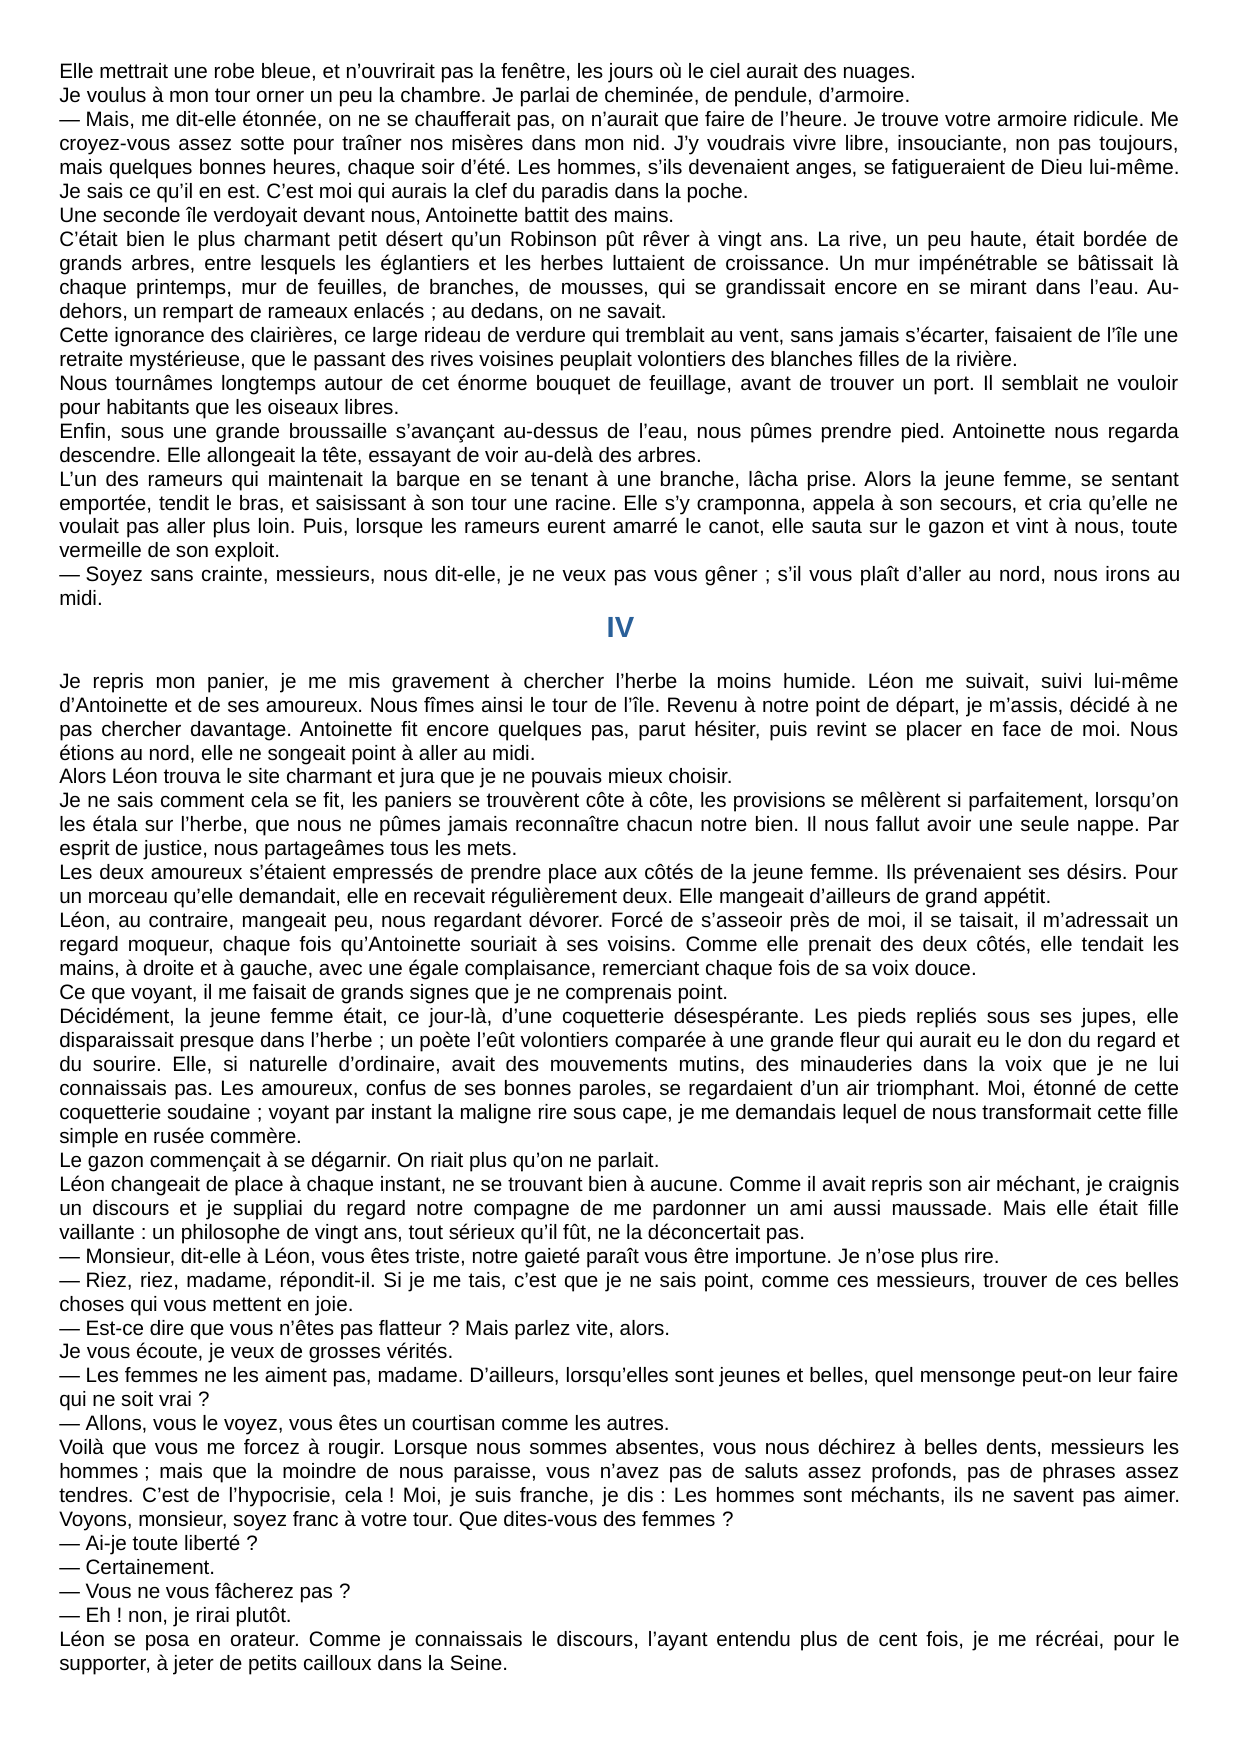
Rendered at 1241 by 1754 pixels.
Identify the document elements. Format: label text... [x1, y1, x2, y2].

text Enfin, sous une grande broussaille s’avançant au-dessus de l’eau, nous pûmes prendre pied. Antoinette nous regarda descendre. Elle allongeait la tête, essayant de voir au-delà des arbres. [59, 418, 1181, 466]
text Je vous écoute, je veux de grosses vérités. [59, 1339, 1181, 1363]
text — Vous ne vous fâcherez pas ? [59, 1579, 1181, 1603]
text — Eh ! non, je rirai plutôt. [59, 1603, 1181, 1627]
subtitle IV [59, 610, 1181, 644]
text Alors Léon trouva le site charmant et jura que je ne pouvais mieux choisir. [59, 764, 1181, 788]
text Léon changeait de place à chaque instant, ne se trouvant bien à aucune. Comme il avait repris son air méchant, je craignis un discours et je suppliai du regard notre compagne de me pardonner un ami aussi maussade. Mais elle était fille vaillante : un philosophe de vingt ans, tout sérieux qu’il fût, ne la déconcertait pas. [59, 1172, 1181, 1243]
text — Ai-je toute liberté ? [59, 1531, 1181, 1555]
text — Riez, riez, madame, répondit-il. Si je me tais, c’est que je ne sais point, comme ces messieurs, trouver de ces belles choses qui vous mettent en joie. [59, 1267, 1181, 1315]
text Elle mettrait une robe bleue, et n’ouvrirait pas la fenêtre, les jours où le ciel aurait des nuages. [59, 59, 1181, 83]
text — Soyez sans crainte, messieurs, nous dit-elle, je ne veux pas vous gêner ; s’il vous plaît d’aller au nord, nous irons au midi. [59, 562, 1181, 610]
text Voilà que vous me forcez à rougir. Lorsque nous sommes absentes, vous nous déchirez à belles dents, messieurs les hommes ; mais que la moindre de nous paraisse, vous n’avez pas de saluts assez profonds, pas de phrases assez tendres. C’est de l’hypocrisie, cela ! Moi, je suis franche, je dis : Les hommes sont méchants, ils ne savent pas aimer. Voyons, monsieur, soyez franc à votre tour. Que dites-vous des femmes ? [59, 1435, 1181, 1531]
text Léon, au contraire, mangeait peu, nous regardant dévorer. Forcé de s’asseoir près de moi, il se taisait, il m’adressait un regard moqueur, chaque fois qu’Antoinette souriait à ses voisins. Comme elle prenait des deux côtés, elle tendait les mains, à droite et à gauche, avec une égale complaisance, remerciant chaque fois de sa voix douce. [59, 908, 1181, 980]
text Je ne sais comment cela se fit, les paniers se trouvèrent côte à côte, les provisions se mêlèrent si parfaitement, lorsqu’on les étala sur l’herbe, que nous ne pûmes jamais reconnaître chacun notre bien. Il nous fallut avoir une seule nappe. Par esprit de justice, nous partageâmes tous les mets. [59, 788, 1181, 860]
text — Mais, me dit-elle étonnée, on ne se chaufferait pas, on n’aurait que faire de l’heure. Je trouve votre armoire ridicule. Me croyez-vous assez sotte pour traîner nos misères dans mon nid. J’y voudrais vivre libre, insouciante, non pas toujours, mais quelques bonnes heures, chaque soir d’été. Les hommes, s’ils devenaient anges, se fatigueraient de Dieu lui-même. Je sais ce qu’il en est. C’est moi qui aurais la clef du paradis dans la poche. [59, 107, 1181, 203]
text Je repris mon panier, je me mis gravement à chercher l’herbe la moins humide. Léon me suivait, suivi lui-même d’Antoinette et de ses amoureux. Nous fîmes ainsi le tour de l’île. Revenu à notre point de départ, je m’assis, décidé à ne pas chercher davantage. Antoinette fit encore quelques pas, parut hésiter, puis revint se placer en face de moi. Nous étions au nord, elle ne songeait point à aller au midi. [59, 668, 1181, 764]
text Le gazon commençait à se dégarnir. On riait plus qu’on ne parlait. [59, 1148, 1181, 1172]
text Nous tournâmes longtemps autour de cet énorme bouquet de feuillage, avant de trouver un port. Il semblait ne vouloir pour habitants que les oiseaux libres. [59, 371, 1181, 418]
text Décidément, la jeune femme était, ce jour-là, d’une coquetterie désespérante. Les pieds repliés sous ses jupes, elle disparaissait presque dans l’herbe ; un poète l’eût volontiers comparée à une grande fleur qui aurait eu le don du regard et du sourire. Elle, si naturelle d’ordinaire, avait des mouvements mutins, des minauderies dans la voix que je ne lui connaissais pas. Les amoureux, confus de ses bonnes paroles, se regardaient d’un air triomphant. Moi, étonné de cette coquetterie soudaine ; voyant par instant la maligne rire sous cape, je me demandais lequel de nous transformait cette fille simple en rusée commère. [59, 1004, 1181, 1148]
text Ce que voyant, il me faisait de grands signes que je ne comprenais point. [59, 980, 1181, 1004]
text C’était bien le plus charmant petit désert qu’un Robinson pût rêver à vingt ans. La rive, un peu haute, était bordée de grands arbres, entre lesquels les églantiers et les herbes luttaient de croissance. Un mur impénétrable se bâtissait là chaque printemps, mur de feuilles, de branches, de mousses, qui se grandissait encore en se mirant dans l’eau. Au-dehors, un rempart de rameaux enlacés ; au dedans, on ne savait. [59, 227, 1181, 323]
text — Les femmes ne les aiment pas, madame. D’ailleurs, lorsqu’elles sont jeunes et belles, quel mensonge peut-on leur faire qui ne soit vrai ? [59, 1363, 1181, 1411]
text — Monsieur, dit-elle à Léon, vous êtes triste, notre gaieté paraît vous être importune. Je n’ose plus rire. [59, 1243, 1181, 1267]
text Les deux amoureux s’étaient empressés de prendre place aux côtés de la jeune femme. Ils prévenaient ses désirs. Pour un morceau qu’elle demandait, elle en recevait régulièrement deux. Elle mangeait d’ailleurs de grand appétit. [59, 860, 1181, 908]
text — Allons, vous le voyez, vous êtes un courtisan comme les autres. [59, 1411, 1181, 1435]
text — Est-ce dire que vous n’êtes pas flatteur ? Mais parlez vite, alors. [59, 1315, 1181, 1339]
text L’un des rameurs qui maintenait la barque en se tenant à une branche, lâcha prise. Alors la jeune femme, se sentant emportée, tendit le bras, et saisissant à son tour une racine. Elle s’y cramponna, appela à son secours, et cria qu’elle ne voulait pas aller plus loin. Puis, lorsque les rameurs eurent amarré le canot, elle sauta sur le gazon et vint à nous, toute vermeille de son exploit. [59, 466, 1181, 562]
text Léon se posa en orateur. Comme je connaissais le discours, l’ayant entendu plus de cent fois, je me récréai, pour le supporter, à jeter de petits cailloux dans la Seine. [59, 1627, 1181, 1675]
text Cette ignorance des clairières, ce large rideau de verdure qui tremblait au vent, sans jamais s’écarter, faisaient de l’île une retraite mystérieuse, que le passant des rives voisines peuplait volontiers des blanches filles de la rivière. [59, 323, 1181, 371]
text Une seconde île verdoyait devant nous, Antoinette battit des mains. [59, 203, 1181, 227]
text — Certainement. [59, 1555, 1181, 1579]
text Je voulus à mon tour orner un peu la chambre. Je parlai de cheminée, de pendule, d’armoire. [59, 83, 1181, 107]
